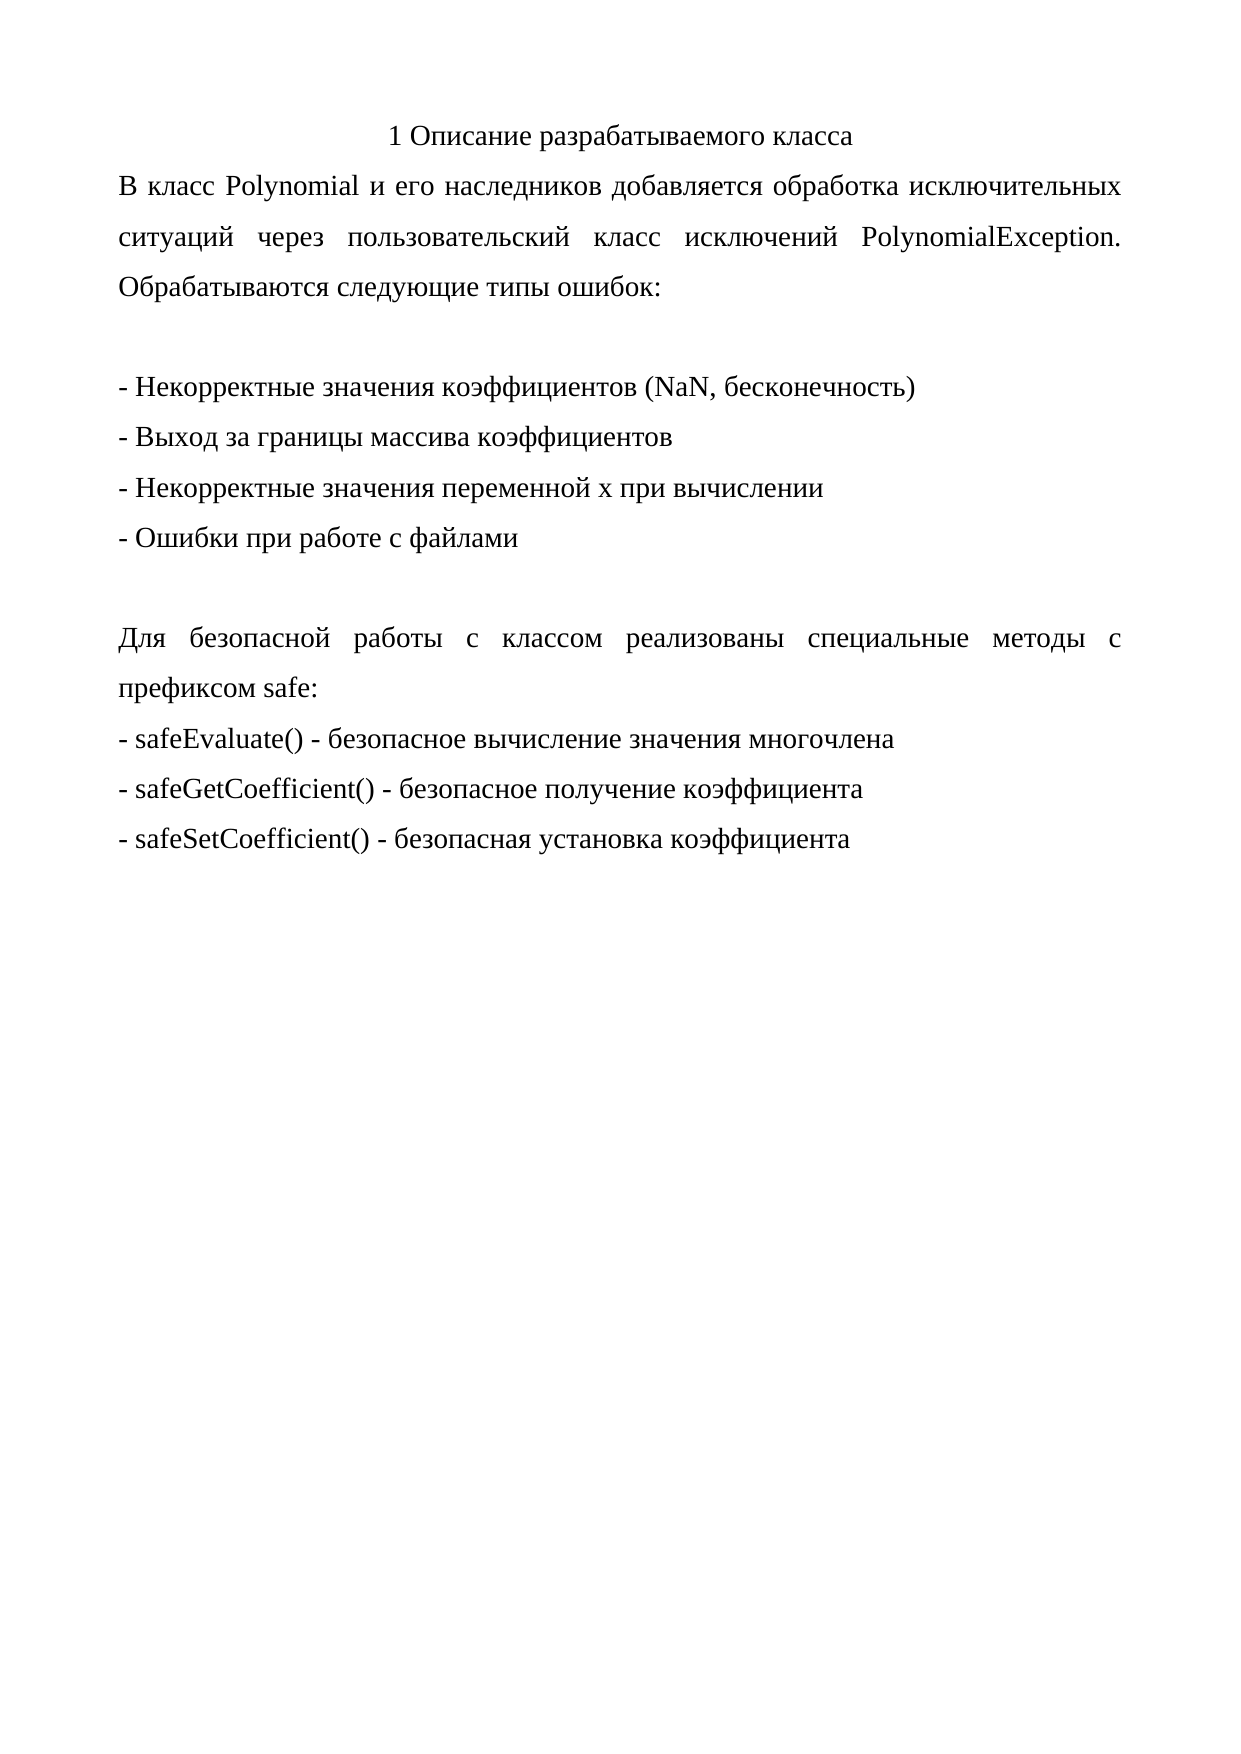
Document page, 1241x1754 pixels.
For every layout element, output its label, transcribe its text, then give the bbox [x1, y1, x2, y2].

text - Некорректные значения коэффициентов (NaN, бесконечность) [118, 369, 1122, 403]
text Для безопасной работы с классом реализованы специальные методы с префиксом safe: [118, 620, 1122, 704]
text В класс Polynomial и его наследников добавляется обработка исключительных ситуаций через пользовательский класс исключений PolynomialException. Обрабатываются следующие типы ошибок: [118, 168, 1122, 303]
text - Ошибки при работе с файлами [118, 520, 1122, 554]
text - Некорректные значения переменной x при вычислении [118, 470, 1122, 503]
text 1 Описание разрабатываемого класса [118, 118, 1122, 152]
text - Выход за границы массива коэффициентов [118, 419, 1122, 453]
text - safeGetCoefficient() - безопасное получение коэффициента [118, 771, 1122, 805]
text - safeEvaluate() - безопасное вычисление значения многочлена [118, 721, 1122, 754]
text - safeSetCoefficient() - безопасная установка коэффициента [118, 821, 1122, 855]
